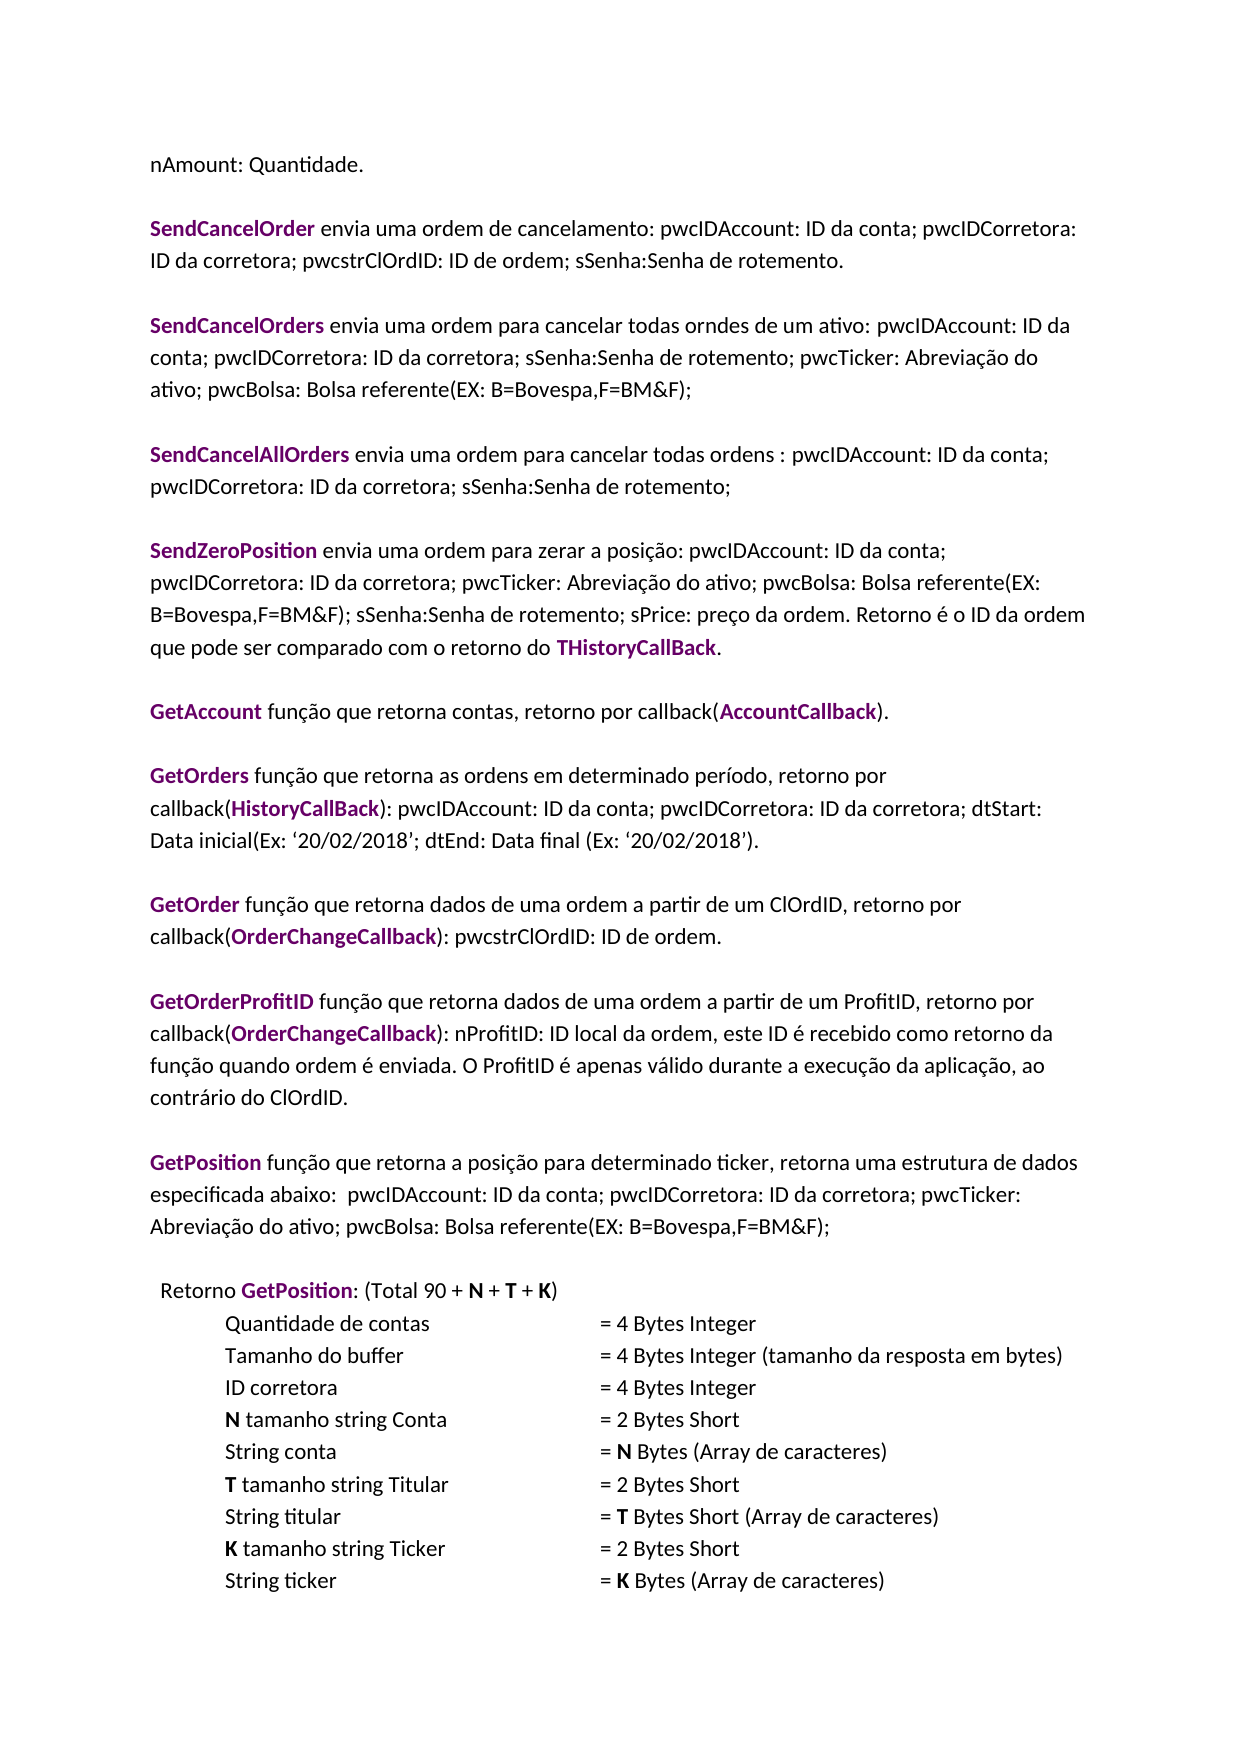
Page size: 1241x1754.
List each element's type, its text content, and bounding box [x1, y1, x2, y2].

text GetPosition função que retorna a posição para determinado ticker, retorna uma estrutura de dados especificada abaixo: pwcIDAccount: ID da conta; pwcIDCorretora: ID da corretora; pwcTicker: Abreviação do ativo; pwcBolsa: Bolsa referente(EX: B=Bovespa,F=BM&F); [150, 1148, 1090, 1240]
text SendCancelOrder envia uma ordem de cancelamento: pwcIDAccount: ID da conta; pwcIDCorretora: ID da corretora; pwcstrClOrdID: ID de ordem; sSenha:Senha de rotemento. [150, 214, 1090, 274]
text SendZeroPosition envia uma ordem para zerar a posição: pwcIDAccount: ID da conta; pwcIDCorretora: ID da corretora; pwcTicker: Abreviação do ativo; pwcBolsa: Bolsa referente(EX: B=Bovespa,F=BM&F); sSenha:Senha de rotemento; sPrice: preço da ordem. Retorno é o ID da ordem que pode ser comparado com o retorno do THistoryCallBack. [150, 536, 1090, 661]
text String ticker = K Bytes (Array de caracteres) [150, 1566, 1090, 1594]
text SendCancelAllOrders envia uma ordem para cancelar todas ordens : pwcIDAccount: ID da conta; pwcIDCorretora: ID da corretora; sSenha:Senha de rotemento; [150, 440, 1090, 500]
text Retorno GetPosition: (Total 90 + N + T + K) [150, 1277, 1090, 1304]
text N tamanho string Conta = 2 Bytes Short [150, 1405, 1090, 1433]
text SendCancelOrders envia uma ordem para cancelar todas orndes de um ativo: pwcIDAccount: ID da conta; pwcIDCorretora: ID da corretora; sSenha:Senha de rotemento; pwcTicker: Abreviação do ativo; pwcBolsa: Bolsa referente(EX: B=Bovespa,F=BM&F); [150, 311, 1090, 403]
text K tamanho string Ticker = 2 Bytes Short [150, 1534, 1090, 1562]
text GetOrders função que retorna as ordens em determinado período, retorno por callback(HistoryCallBack): pwcIDAccount: ID da conta; pwcIDCorretora: ID da corretora; dtStart: Data inicial(Ex: ‘20/02/2018’; dtEnd: Data final (Ex: ‘20/02/2018’). [150, 762, 1090, 854]
text GetAccount função que retorna contas, retorno por callback(AccountCallback). [150, 697, 1090, 725]
text T tamanho string Titular = 2 Bytes Short [150, 1470, 1090, 1498]
text nAmount: Quantidade. [150, 150, 1090, 178]
text Quantidade de contas = 4 Bytes Integer [150, 1309, 1090, 1337]
text String titular = T Bytes Short (Array de caracteres) [150, 1502, 1090, 1530]
text GetOrderProfitID função que retorna dados de uma ordem a partir de um ProfitID, retorno por callback(OrderChangeCallback): nProfitID: ID local da ordem, este ID é recebido como retorno da função quando ordem é enviada. O ProfitID é apenas válido durante a execução da aplicação, ao contrário do ClOrdID. [150, 987, 1090, 1111]
text GetOrder função que retorna dados de uma ordem a partir de um ClOrdID, retorno por callback(OrderChangeCallback): pwcstrClOrdID: ID de ordem. [150, 890, 1090, 951]
text String conta = N Bytes (Array de caracteres) [150, 1437, 1090, 1466]
text Tamanho do buffer = 4 Bytes Integer (tamanho da resposta em bytes) [150, 1341, 1090, 1369]
text ID corretora = 4 Bytes Integer [150, 1373, 1090, 1401]
